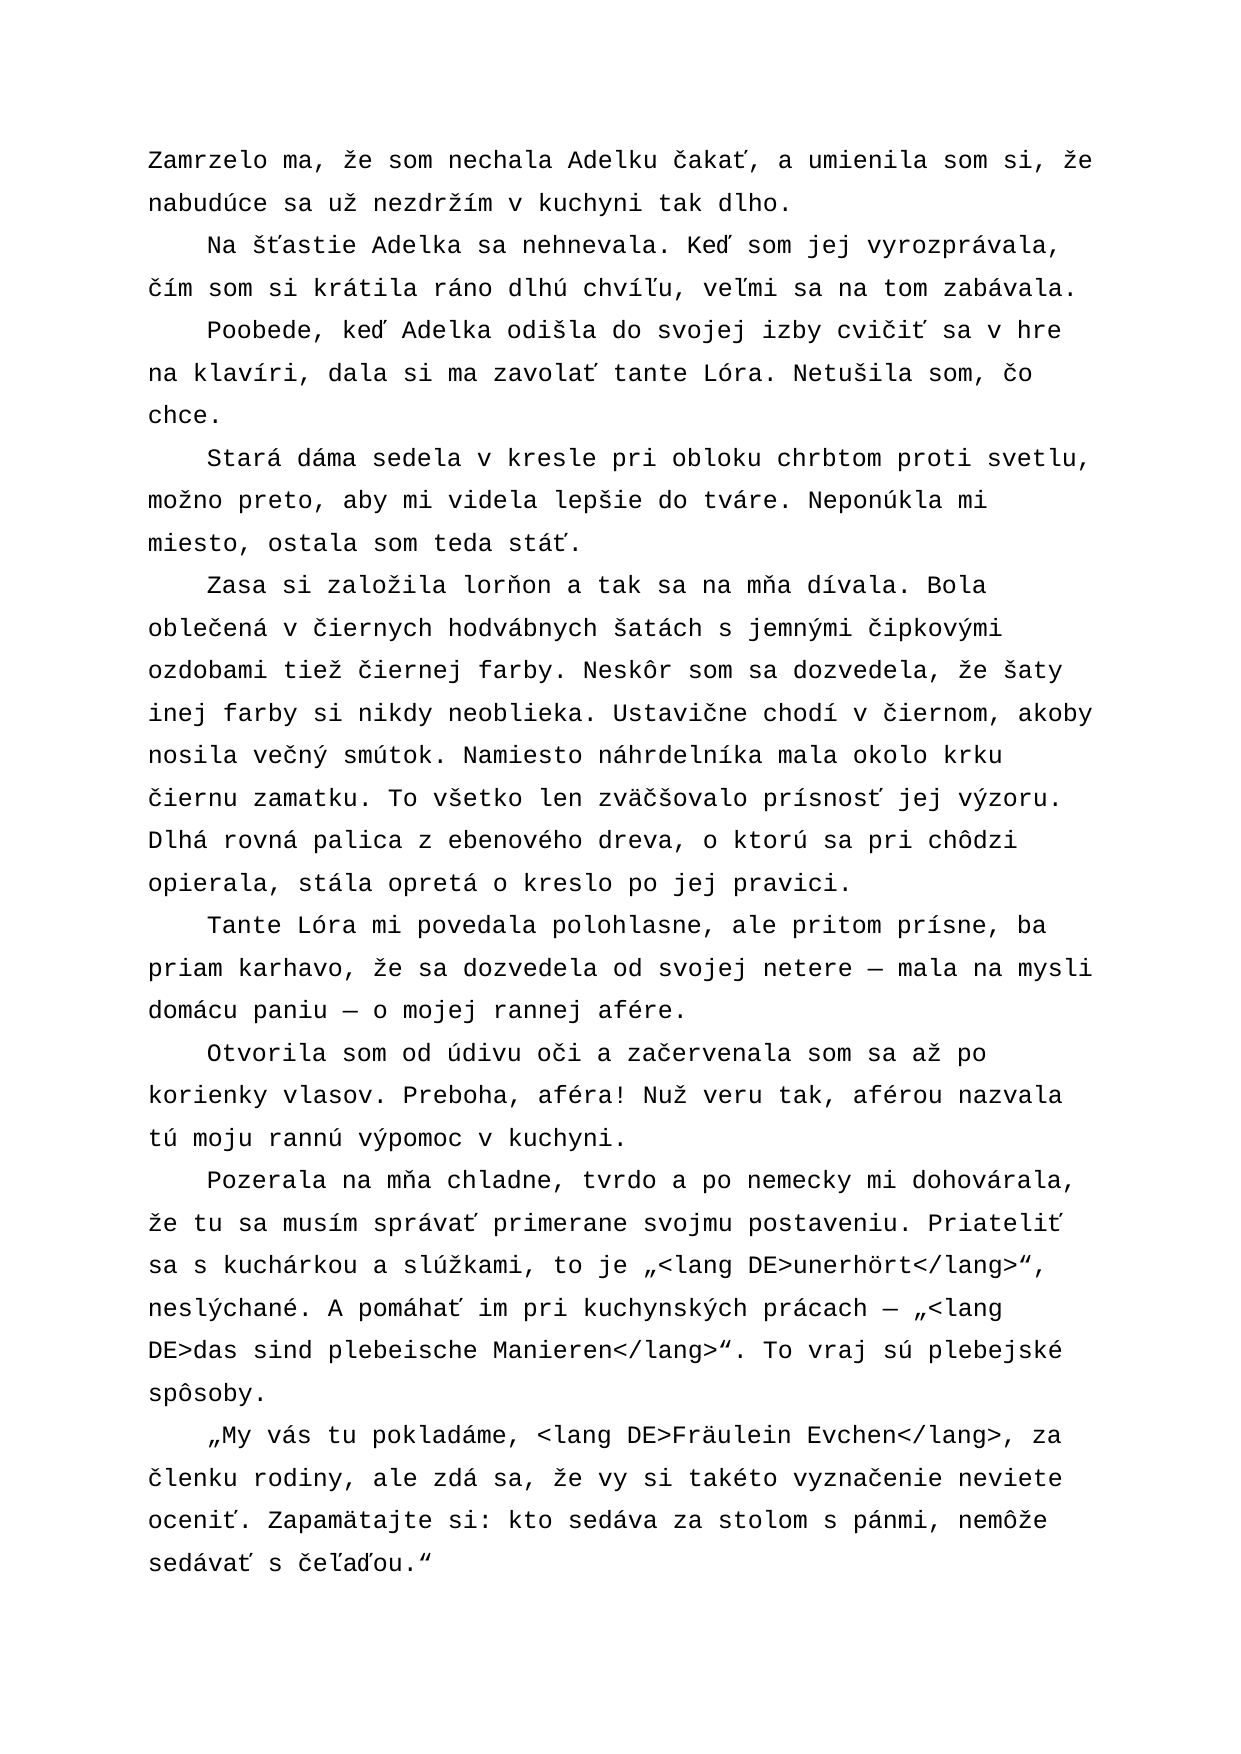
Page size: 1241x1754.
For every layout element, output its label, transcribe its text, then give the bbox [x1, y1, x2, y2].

text Zasa si založila lorňon a tak sa na mňa dívala. Bola oblečená v čiernych hodvábnych šatách s jemnými čipkovými ozdobami tiež čiernej farby. Neskôr som sa dozvedela, že šaty inej farby si nikdy neoblieka. Ustavične chodí v čiernom, akoby nosila večný smútok. Namiesto náhrdelníka mala okolo krku čiernu zamatku. To všetko len zväčšovalo prísnosť jej výzoru. Dlhá rovná palica z ebenového dreva, o ktorú sa pri chôdzi opierala, stála opretá o kreslo po jej pravici. [148, 573, 1093, 898]
text Zamrzelo ma, že som nechala Adelku čakať, a umienila som si, že nabudúce sa už nezdržím v kuchyni tak dlho. [148, 148, 1093, 218]
text Na šťastie Adelka sa nehnevala. Keď som jej vyrozprávala, čím som si krátila ráno dlhú chvíľu, veľmi sa na tom zabávala. [148, 233, 1093, 303]
text Stará dáma sedela v kresle pri obloku chrbtom proti svetlu, možno preto, aby mi videla lepšie do tváre. Neponúkla mi miesto, ostala som teda stáť. [148, 445, 1093, 558]
text Tante Lóra mi povedala polohlasne, ale pritom prísne, ba priam karhavo, že sa dozvedela od svojej netere — mala na mysli domácu paniu — o mojej rannej afére. [148, 913, 1093, 1026]
text Poobede, keď Adelka odišla do svojej izby cvičiť sa v hre na klavíri, dala si ma zavolať tante Lóra. Netušila som, čo chce. [148, 318, 1093, 431]
text „My vás tu pokladáme, <lang DE>Fräulein Evchen</lang>, za členku rodiny, ale zdá sa, že vy si takéto vyznačenie neviete oceniť. Zapamätajte si: kto sedáva za stolom s pánmi, nemôže sedávať s čeľaďou.“ [148, 1423, 1093, 1578]
text Pozerala na mňa chladne, tvrdo a po nemecky mi dohovárala, že tu sa musím správať primerane svojmu postaveniu. Priateliť sa s kuchárkou a slúžkami, to je „<lang DE>unerhört</lang>“, neslýchané. A pomáhať im pri kuchynských prácach — „<lang DE>das sind plebeische Manieren</lang>“. To vraj sú plebejské spôsoby. [148, 1168, 1093, 1408]
text Otvorila som od údivu oči a začervenala som sa až po korienky vlasov. Preboha, aféra! Nuž veru tak, aférou nazvala tú moju rannú výpomoc v kuchyni. [148, 1040, 1093, 1153]
